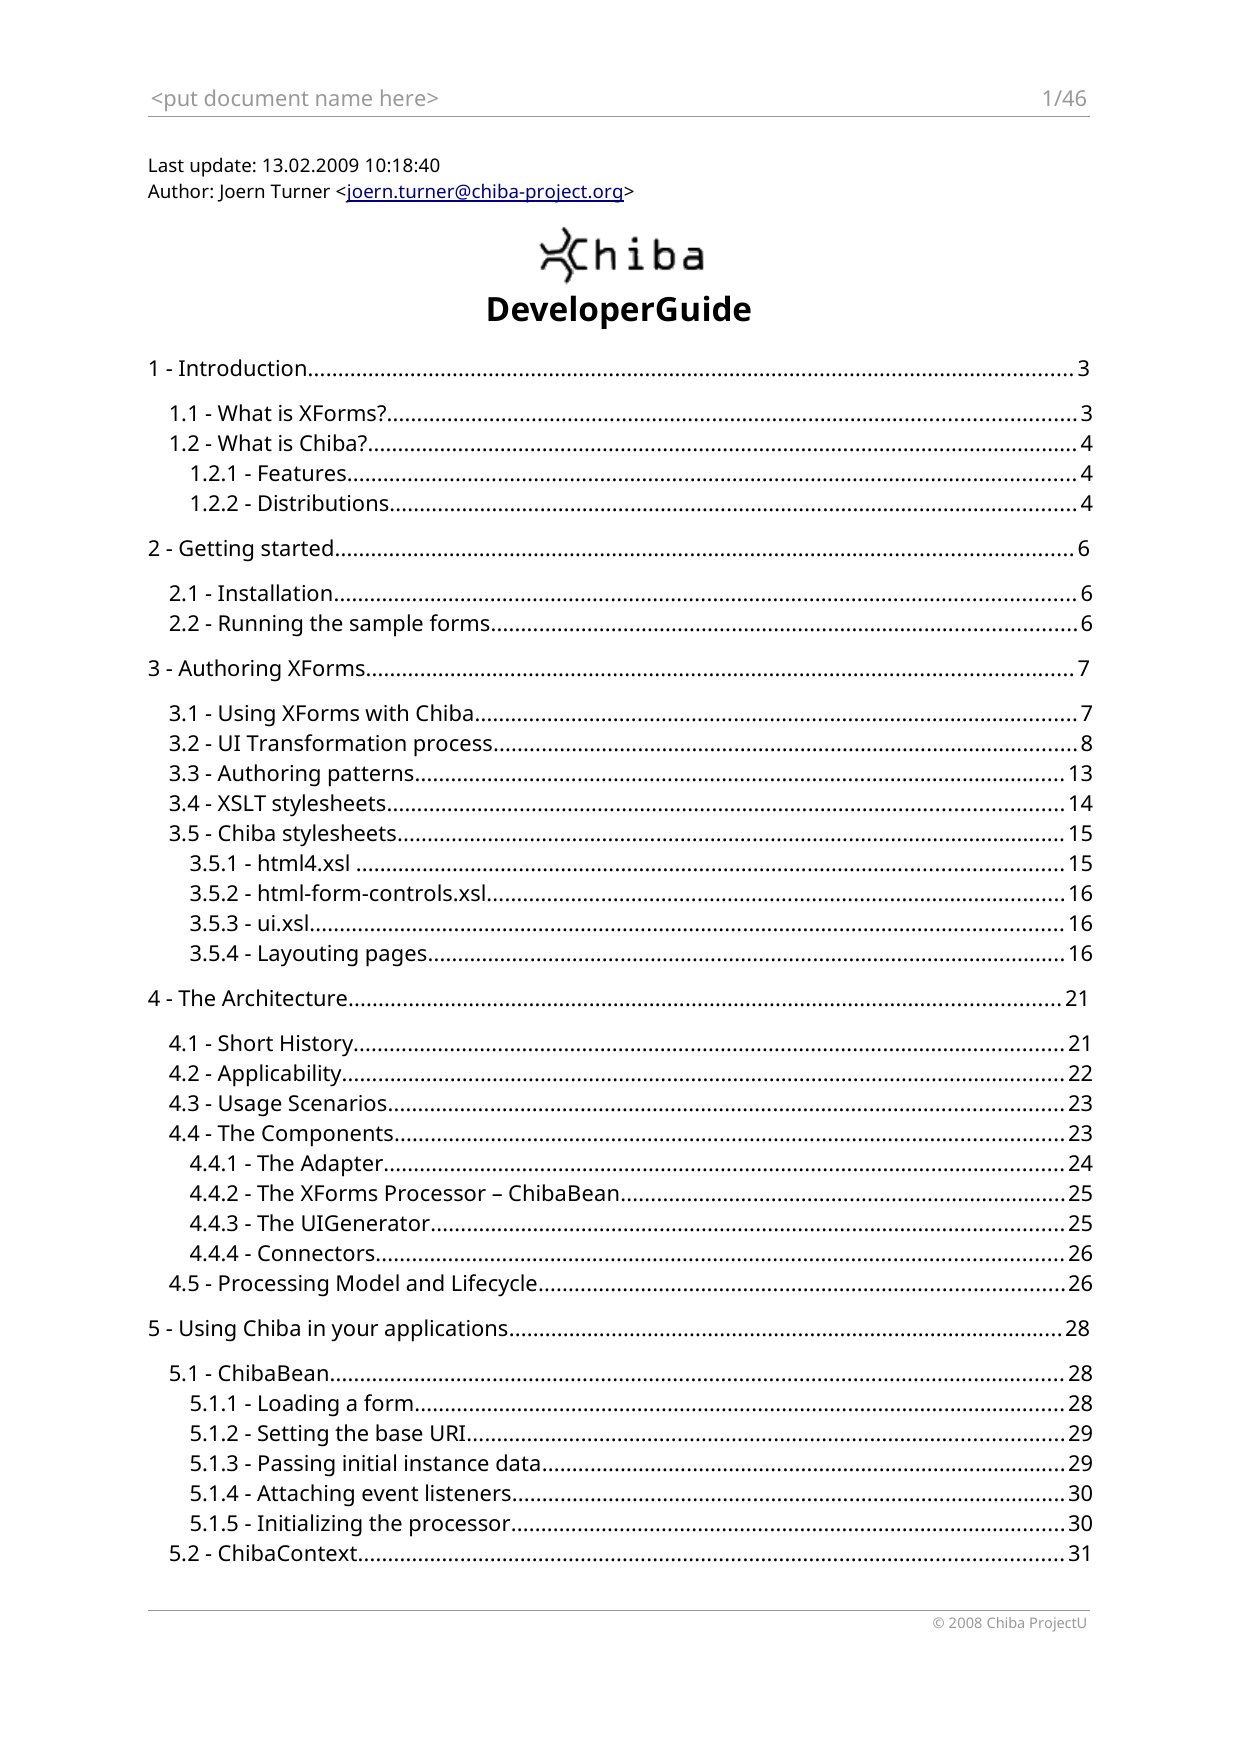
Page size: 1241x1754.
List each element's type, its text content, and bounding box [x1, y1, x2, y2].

text 4.3 - Usage Scenarios 23 [168, 1087, 1093, 1117]
text Last update: 13.02.2009 10:18:40 Author: Joern Turner <joern.turner@chiba-project.org> [148, 152, 1090, 204]
text 1.2.1 - Features 4 [189, 457, 1093, 487]
text 4.4 - The Components 23 [168, 1117, 1093, 1147]
text 4.1 - Short History 21 [168, 1027, 1093, 1057]
text 3.5 - Chiba stylesheets 15 [168, 817, 1093, 847]
text 3.4 - XSLT stylesheets 14 [168, 787, 1093, 817]
text 2 - Getting started 6 [148, 532, 1090, 562]
text 1.1 - What is XForms? 3 [168, 397, 1093, 427]
text 4.4.1 - The Adapter 24 [189, 1147, 1093, 1177]
text 2.2 - Running the sample forms 6 [168, 607, 1093, 637]
text 1.2 - What is Chiba? 4 [168, 427, 1093, 457]
text 4 - The Architecture 21 [148, 982, 1090, 1012]
text 5.1 - ChibaBean 28 [168, 1357, 1093, 1387]
text 3.2 - UI Transformation process 8 [168, 727, 1093, 757]
title DeveloperGuide [148, 230, 1090, 331]
text 2.1 - Installation 6 [168, 577, 1093, 607]
text 5.1.3 - Passing initial instance data 29 [189, 1447, 1093, 1477]
text 3.5.3 - ui.xsl 16 [189, 907, 1093, 937]
picture [533, 224, 710, 286]
text 5.1.2 - Setting the base URI 29 [189, 1417, 1093, 1447]
text 5.1.4 - Attaching event listeners 30 [189, 1477, 1093, 1507]
text 1 - Introduction 3 [148, 352, 1090, 382]
text 3.3 - Authoring patterns 13 [168, 757, 1093, 787]
text 5.1.5 - Initializing the processor 30 [189, 1507, 1093, 1537]
text 5.1.1 - Loading a form 28 [189, 1387, 1093, 1417]
text 1.2.2 - Distributions 4 [189, 487, 1093, 517]
text 5 - Using Chiba in your applications 28 [148, 1312, 1090, 1342]
text 3.5.1 - html4.xsl 15 [189, 847, 1093, 877]
text 3.1 - Using XForms with Chiba 7 [168, 697, 1093, 727]
text 4.4.3 - The UIGenerator 25 [189, 1207, 1093, 1237]
text 4.4.4 - Connectors 26 [189, 1237, 1093, 1267]
text 5.2 - ChibaContext 31 [168, 1537, 1093, 1567]
text 3.5.2 - html-form-controls.xsl 16 [189, 877, 1093, 907]
text 4.4.2 - The XForms Processor – ChibaBean 25 [189, 1177, 1093, 1207]
text 3.5.4 - Layouting pages 16 [189, 937, 1093, 967]
text 4.5 - Processing Model and Lifecycle 26 [168, 1267, 1093, 1297]
text 3 - Authoring XForms 7 [148, 652, 1090, 682]
text 4.2 - Applicability 22 [168, 1057, 1093, 1087]
